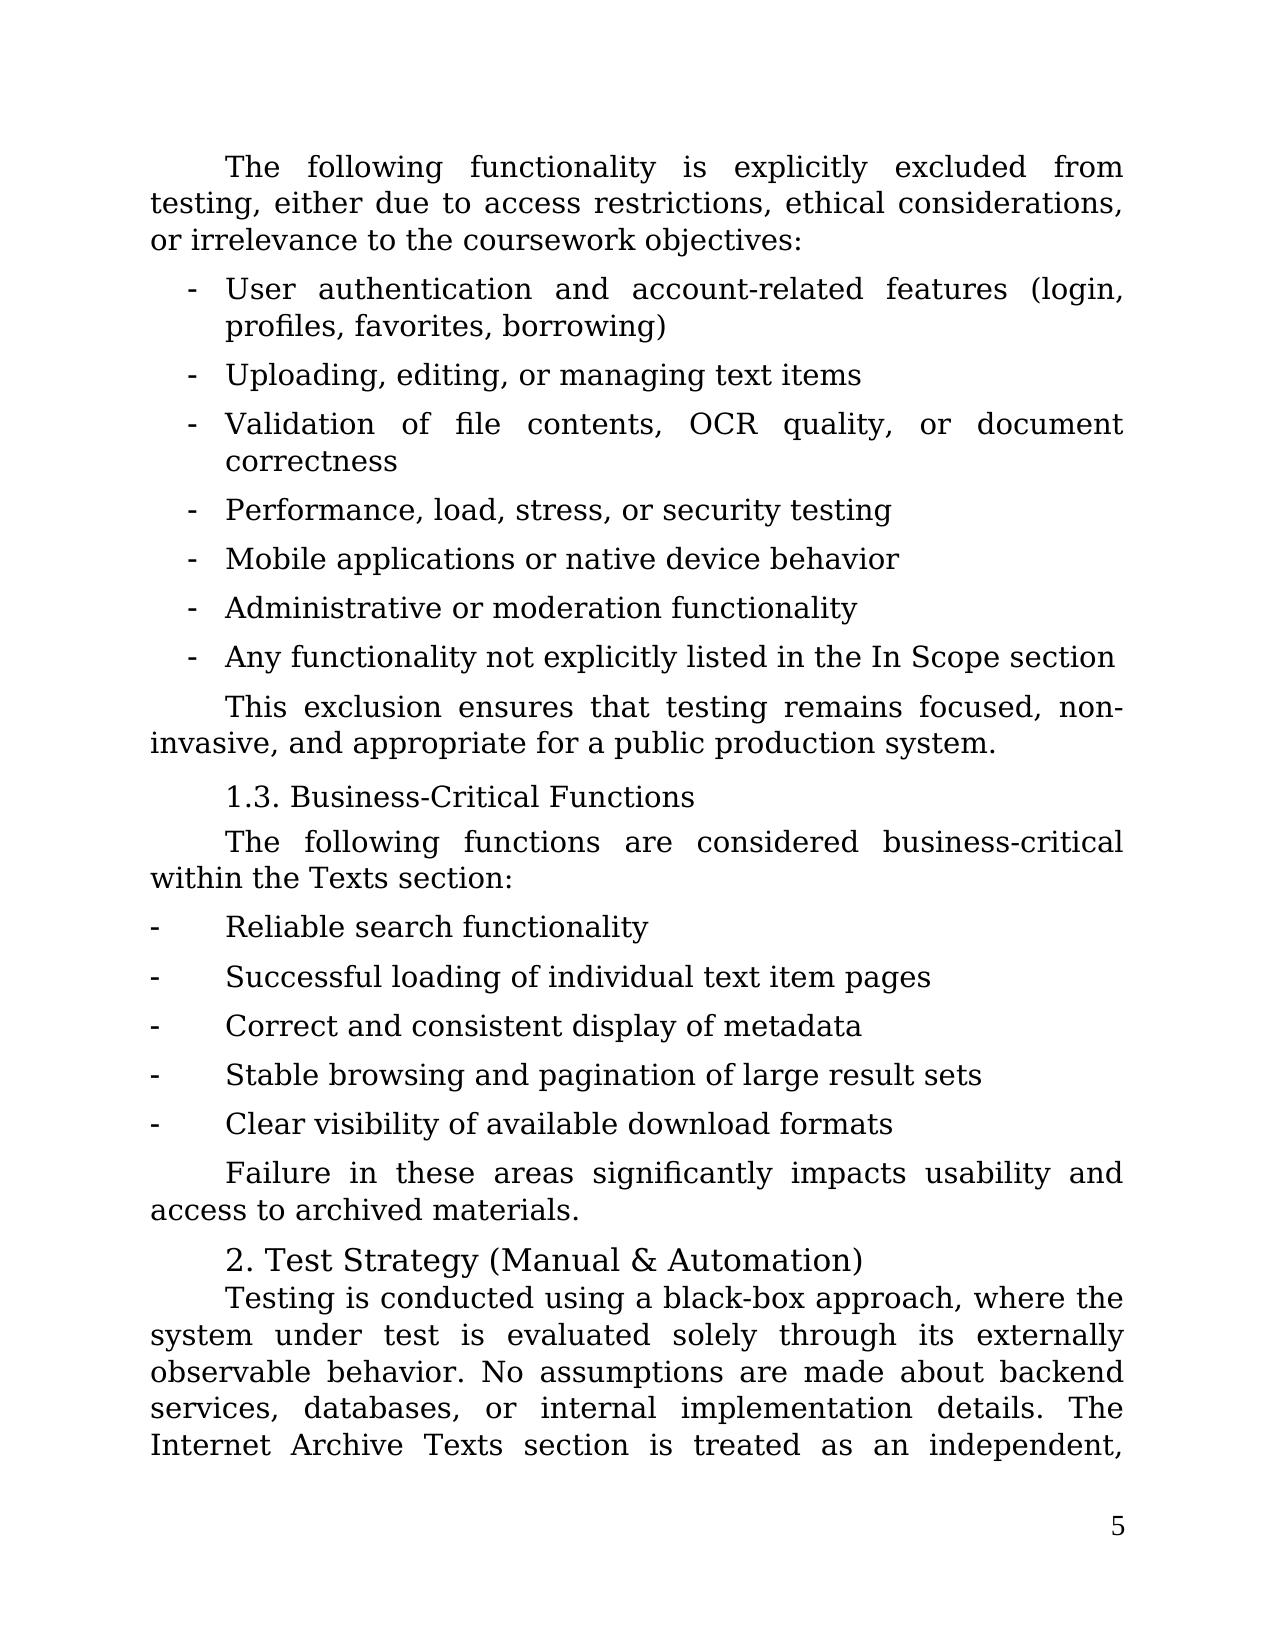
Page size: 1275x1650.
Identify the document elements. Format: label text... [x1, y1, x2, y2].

list Validation of file contents, OCR quality, or document correctness [187, 407, 1125, 478]
list Mobile applications or native device behavior [187, 542, 1125, 576]
list Uploading, editing, or managing text items [187, 358, 1125, 392]
subtitle 1.3. Business-Critical Functions [150, 780, 1125, 814]
list Performance, load, stress, or security testing [187, 493, 1125, 527]
text The following functionality is explicitly excluded from testing, either due to access restrictions, ethical considerations, or irrelevance to the coursework objectives: [150, 150, 1125, 257]
list Any functionality not explicitly listed in the In Scope section [187, 641, 1125, 675]
list Reliable search functionality [150, 911, 1125, 945]
list Successful loading of individual text item pages [150, 960, 1125, 994]
text This exclusion ensures that testing remains focused, non-invasive, and appropriate for a public production system. [150, 690, 1125, 761]
text The following functions are considered business-critical within the Texts section: [150, 825, 1125, 896]
list User authentication and account-related features (login, profiles, favorites, borrowing) [187, 272, 1125, 343]
list Administrative or moderation functionality [187, 592, 1125, 626]
list Correct and consistent display of metadata [150, 1009, 1125, 1043]
text Testing is conducted using a black-box approach, where the system under test is evaluated solely through its externally observable behavior. No assumptions are made about backend services, databases, or internal implementation details. The Internet Archive Texts section is treated as an independent, [150, 1282, 1125, 1462]
list Stable browsing and pagination of large result sets [150, 1058, 1125, 1092]
list Clear visibility of available download formats [150, 1107, 1125, 1141]
text Failure in these areas significantly impacts usability and access to archived materials. [150, 1157, 1125, 1227]
subtitle 2. Test Strategy (Manual & Automation) [150, 1242, 1125, 1279]
